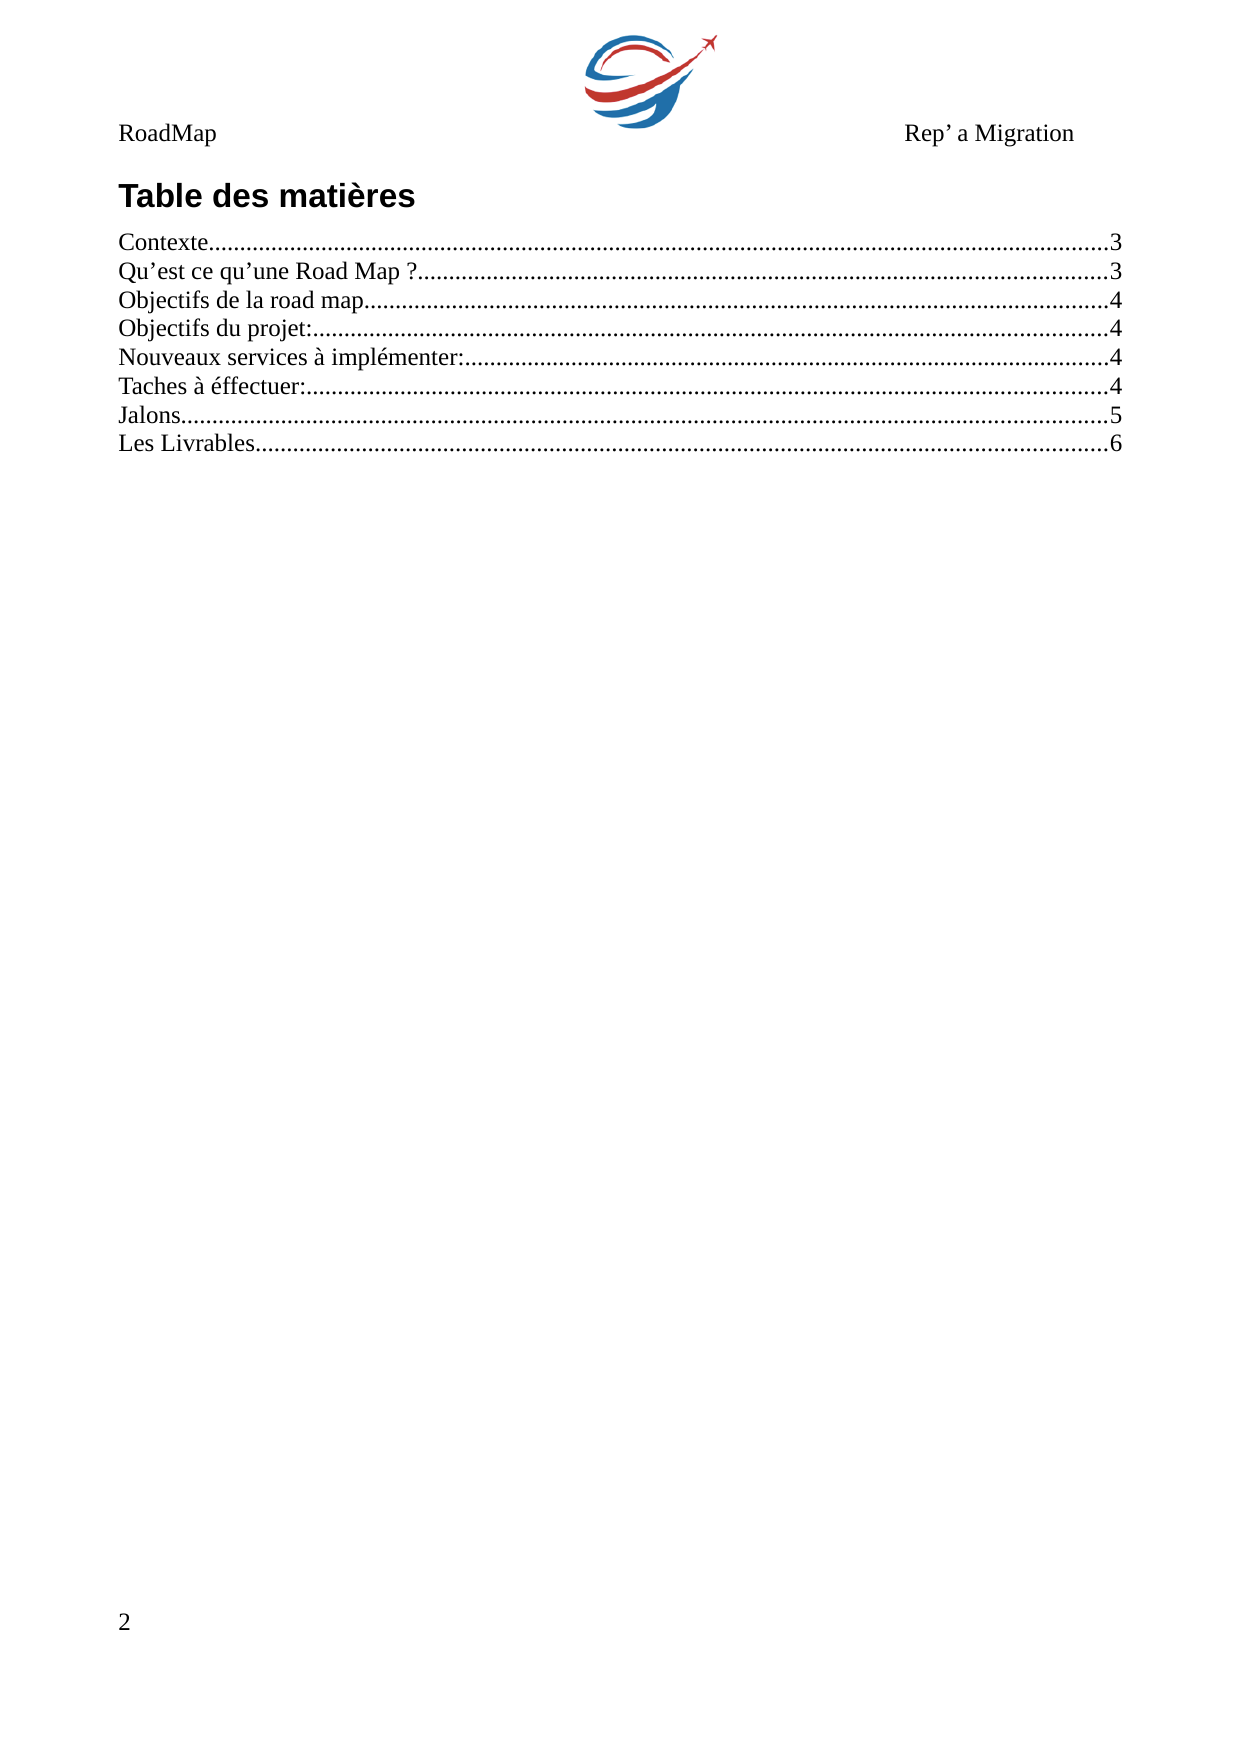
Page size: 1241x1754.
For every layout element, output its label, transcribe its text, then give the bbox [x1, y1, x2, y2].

text Qu’est ce qu’une Road Map ? 3 [118, 256, 1122, 285]
text Objectifs du projet: 4 [118, 313, 1122, 342]
text Contexte 3 [118, 227, 1122, 256]
picture [577, 14, 723, 155]
text Jalons 5 [118, 400, 1122, 428]
subtitle Table des matières [118, 176, 1122, 215]
text Objectifs de la road map 4 [118, 285, 1122, 313]
text Les Livrables 6 [118, 428, 1122, 457]
text Taches à éffectuer: 4 [118, 371, 1122, 400]
text Nouveaux services à implémenter: 4 [118, 342, 1122, 371]
